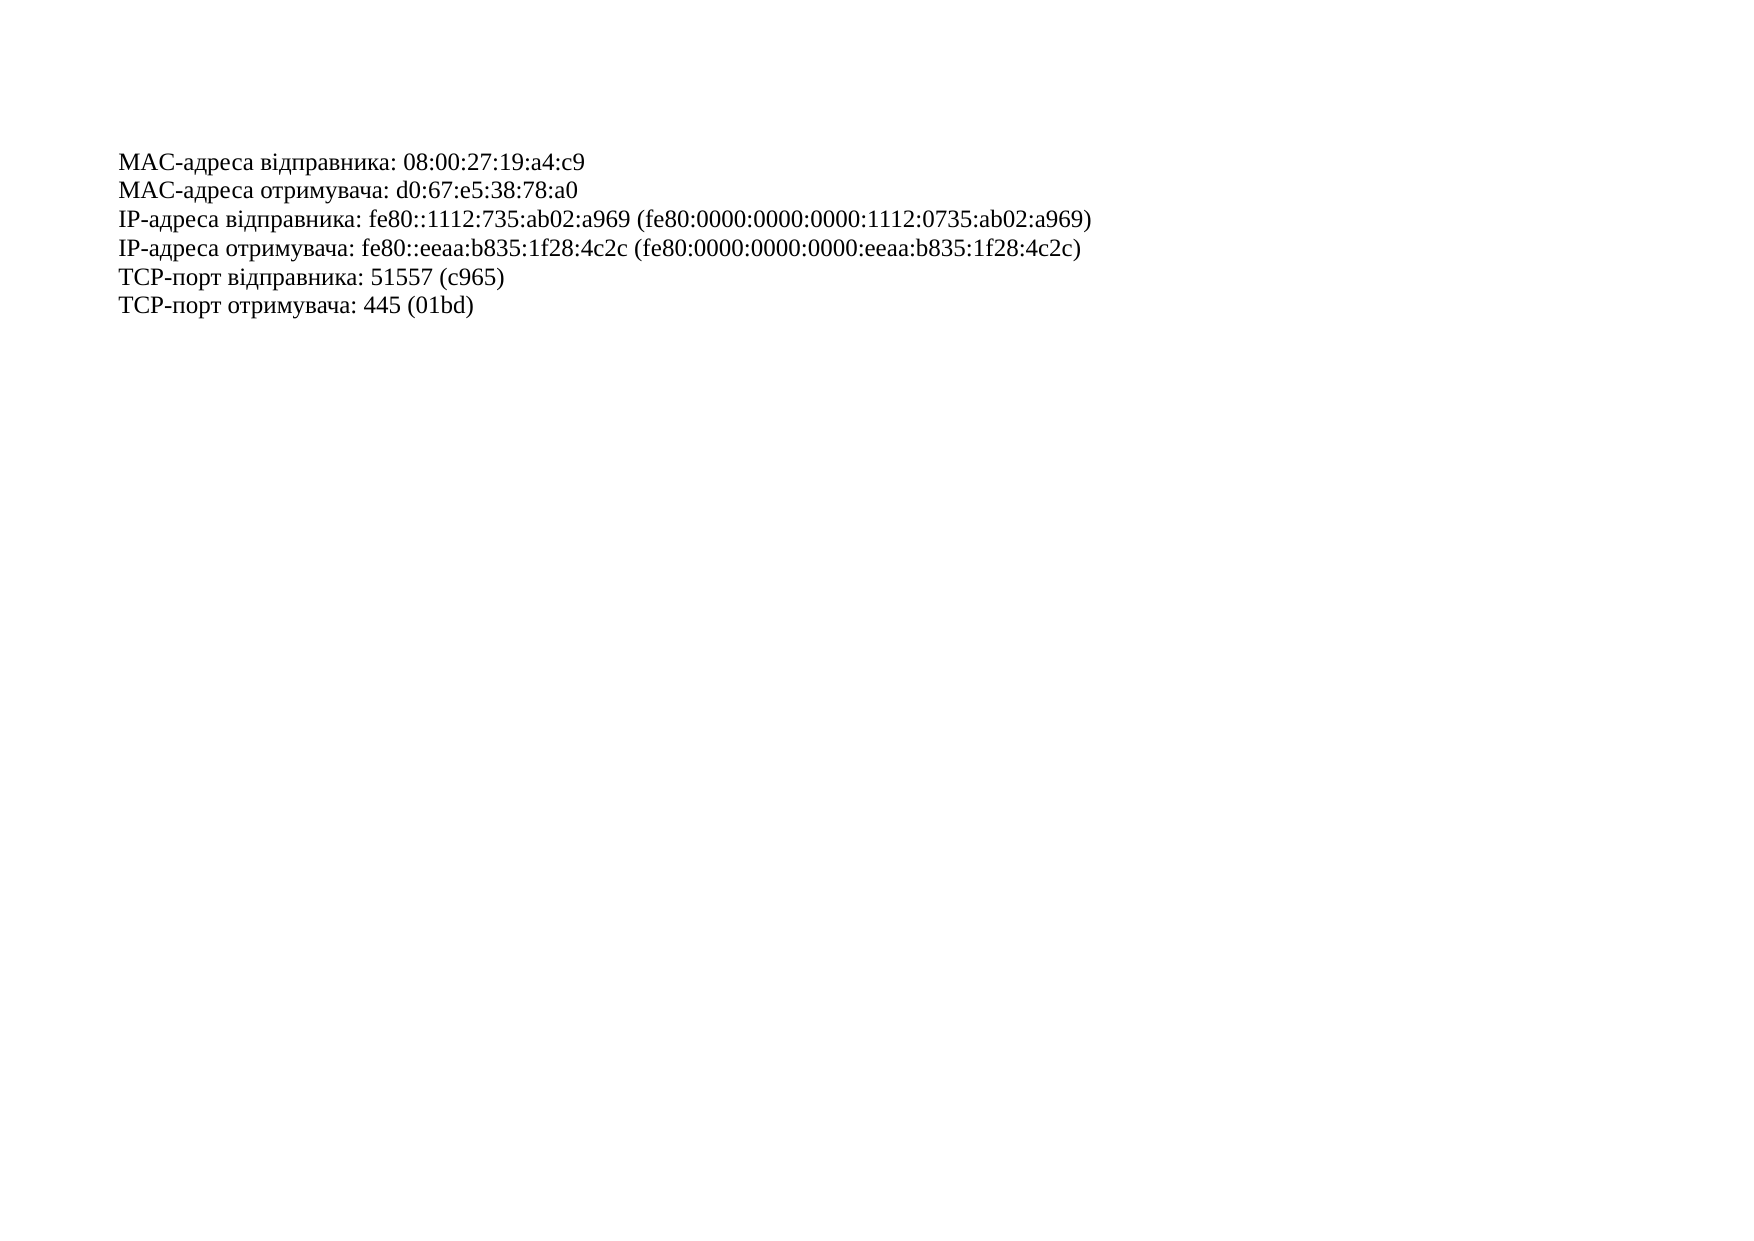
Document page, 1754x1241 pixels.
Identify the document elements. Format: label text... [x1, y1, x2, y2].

text TCP-порт отримувача: 445 (01bd) [118, 291, 1636, 319]
text TCP-порт відправника: 51557 (c965) [118, 262, 1636, 291]
text MAC-адреса отримувача: d0:67:e5:38:78:a0 [118, 176, 1636, 204]
text IP-адреса відправника: fe80::1112:735:ab02:a969 (fe80:0000:0000:0000:1112:0735:ab02:a969) [118, 204, 1636, 233]
text MAC-адреса відправника: 08:00:27:19:a4:c9 [118, 147, 1636, 176]
text IP-адреса отримувача: fe80::eeaa:b835:1f28:4c2c (fe80:0000:0000:0000:eeaa:b835:1f28:4c2c) [118, 233, 1636, 262]
